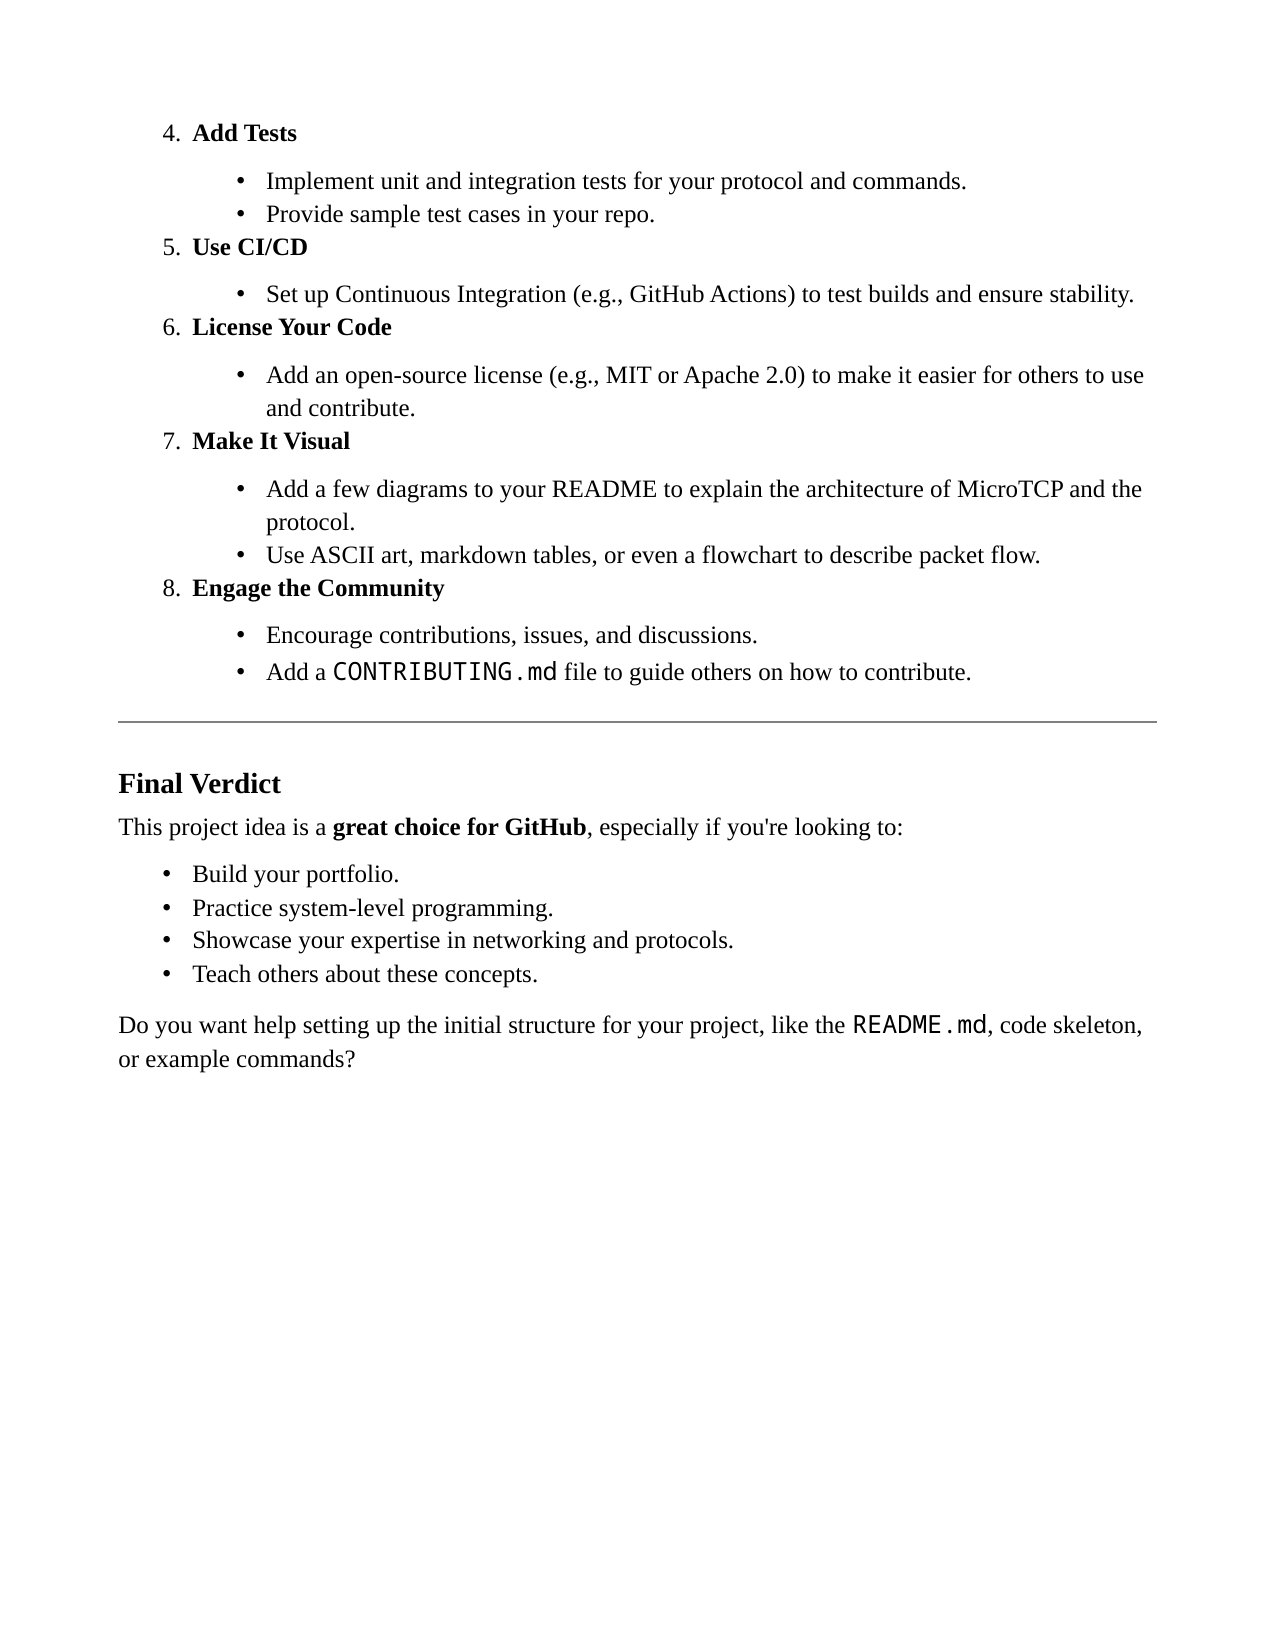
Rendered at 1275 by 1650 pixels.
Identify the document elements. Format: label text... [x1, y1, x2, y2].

list Engage the Community [162, 573, 1157, 601]
list Set up Continuous Integration (e.g., GitHub Actions) to test builds and ensure stability. [236, 279, 1157, 308]
list License Your Code [162, 312, 1157, 341]
list Implement unit and integration tests for your protocol and commands. [236, 166, 1157, 194]
list Add a few diagrams to your README to explain the architecture of MicroTCP and the protocol. [236, 474, 1157, 535]
list Teach others about these concepts. [162, 959, 1157, 987]
list Build your portfolio. [162, 859, 1157, 888]
list Add a CONTRIBUTING.md file to guide others on how to contribute. [236, 653, 1157, 687]
list Encourage contributions, issues, and discussions. [236, 620, 1157, 649]
list Showcase your expertise in networking and protocols. [162, 926, 1157, 954]
list Add an open-source license (e.g., MIT or Apache 2.0) to make it easier for others to use and contribute. [236, 360, 1157, 422]
list Make It Visual [162, 426, 1157, 455]
text Do you want help setting up the initial structure for your project, like the README.md, code skeleton, or example commands? [118, 1006, 1157, 1073]
list Practice system-level programming. [162, 893, 1157, 921]
list Add Tests [162, 118, 1157, 147]
list Use CI/CD [162, 232, 1157, 261]
list Provide sample test cases in your repo. [236, 199, 1157, 227]
list Use ASCII art, markdown tables, or even a flowchart to describe packet flow. [236, 540, 1157, 568]
subtitle Final Verdict [118, 766, 1157, 799]
text This project idea is a great choice for GitHub, especially if you're looking to: [118, 812, 1157, 841]
